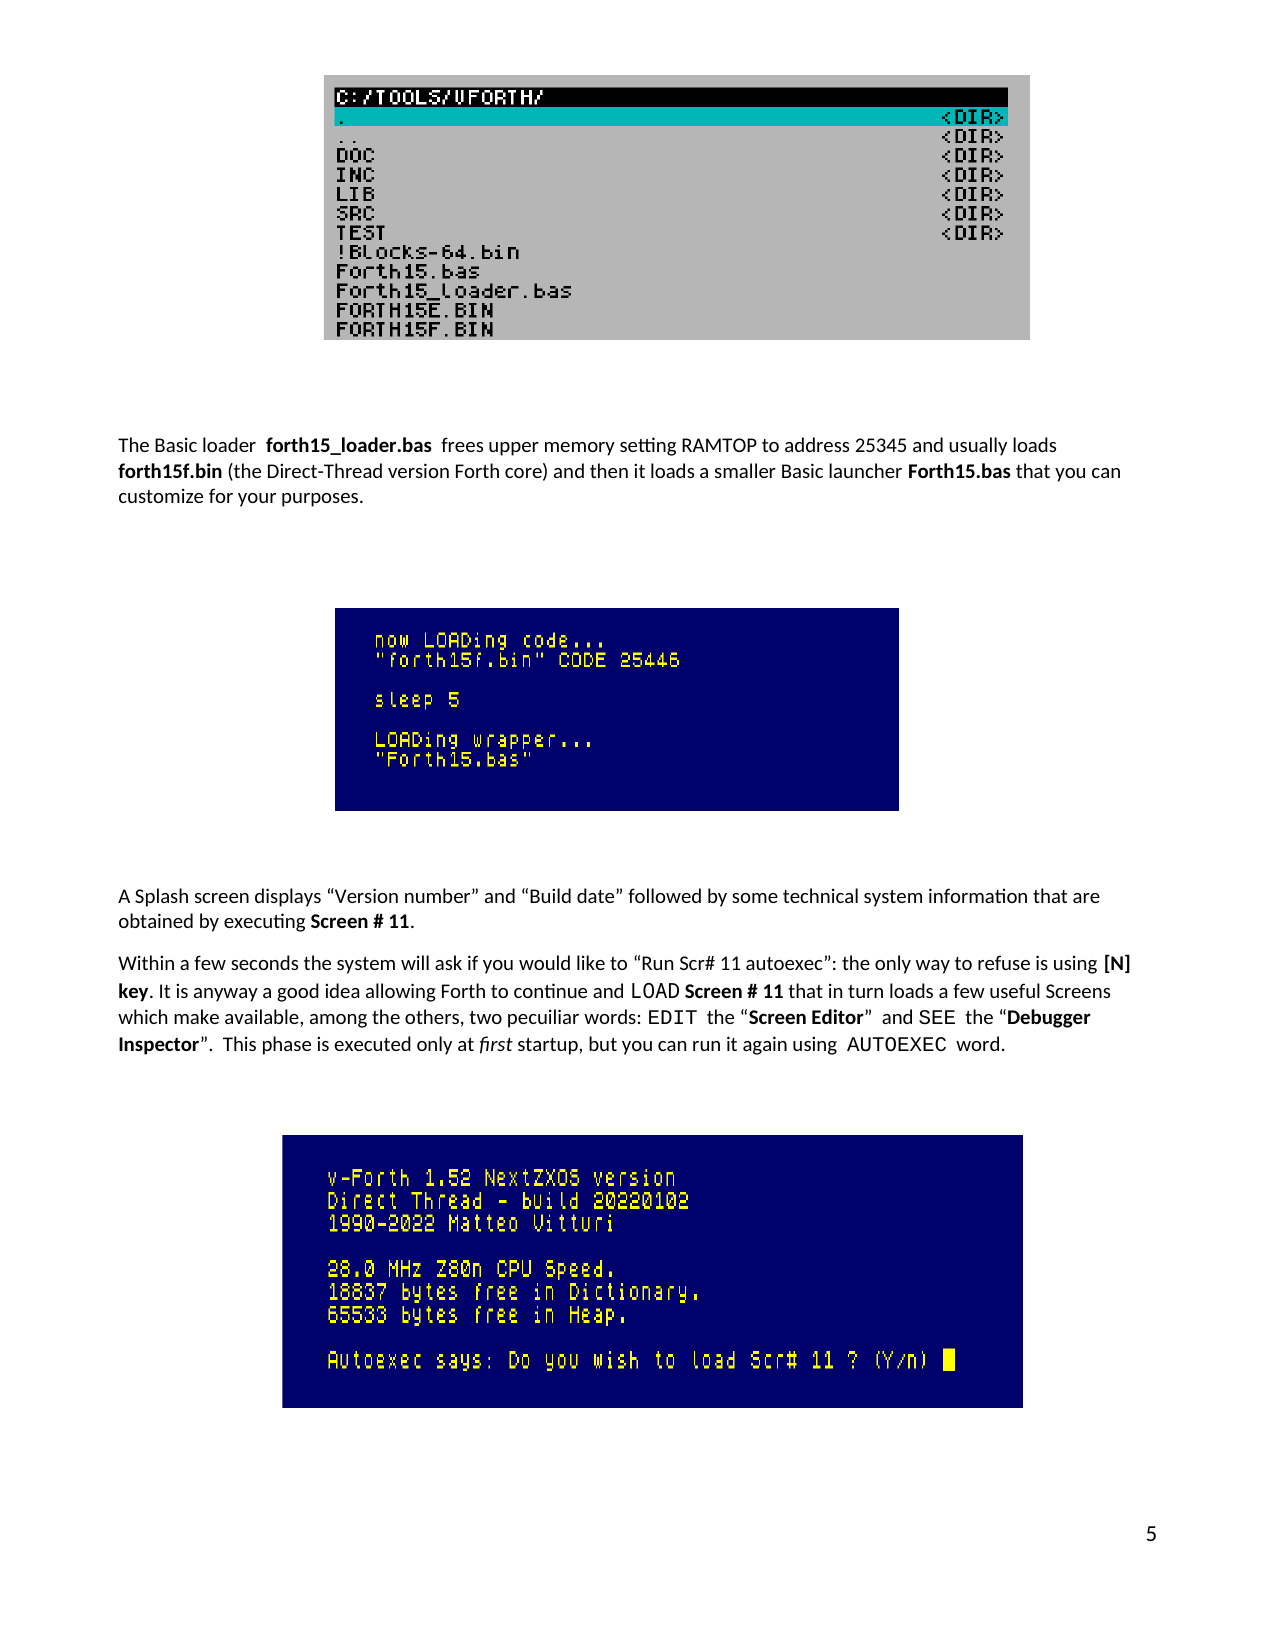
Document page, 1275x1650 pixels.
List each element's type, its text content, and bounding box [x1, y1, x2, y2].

picture [323, 75, 1030, 340]
text The Basic loader forth15_loader.bas frees upper memory setting RAMTOP to address 25345 and usually loads forth15f.bin (the Direct-Thread version Forth core) and then it loads a smaller Basic launcher Forth15.bas that you can customize for your purposes. [118, 432, 1157, 509]
text Within a few seconds the system will ask if you would like to “Run Scr# 11 autoexec”: the only way to refuse is using [N] key. It is anyway a good idea allowing Forth to continue and LOAD Screen # 11 that in turn loads a few useful Screens which make available, among the others, two pecuiliar words: EDIT the “Screen Editor” and SEE the “Debugger Inspector”. This phase is executed only at first startup, but you can run it again using AUTOEXEC word. [118, 950, 1157, 1057]
picture [335, 608, 899, 811]
picture [282, 1135, 1023, 1408]
text A Splash screen displays “Version number” and “Build date” followed by some technical system information that are obtained by executing Screen # 11. [118, 883, 1157, 934]
